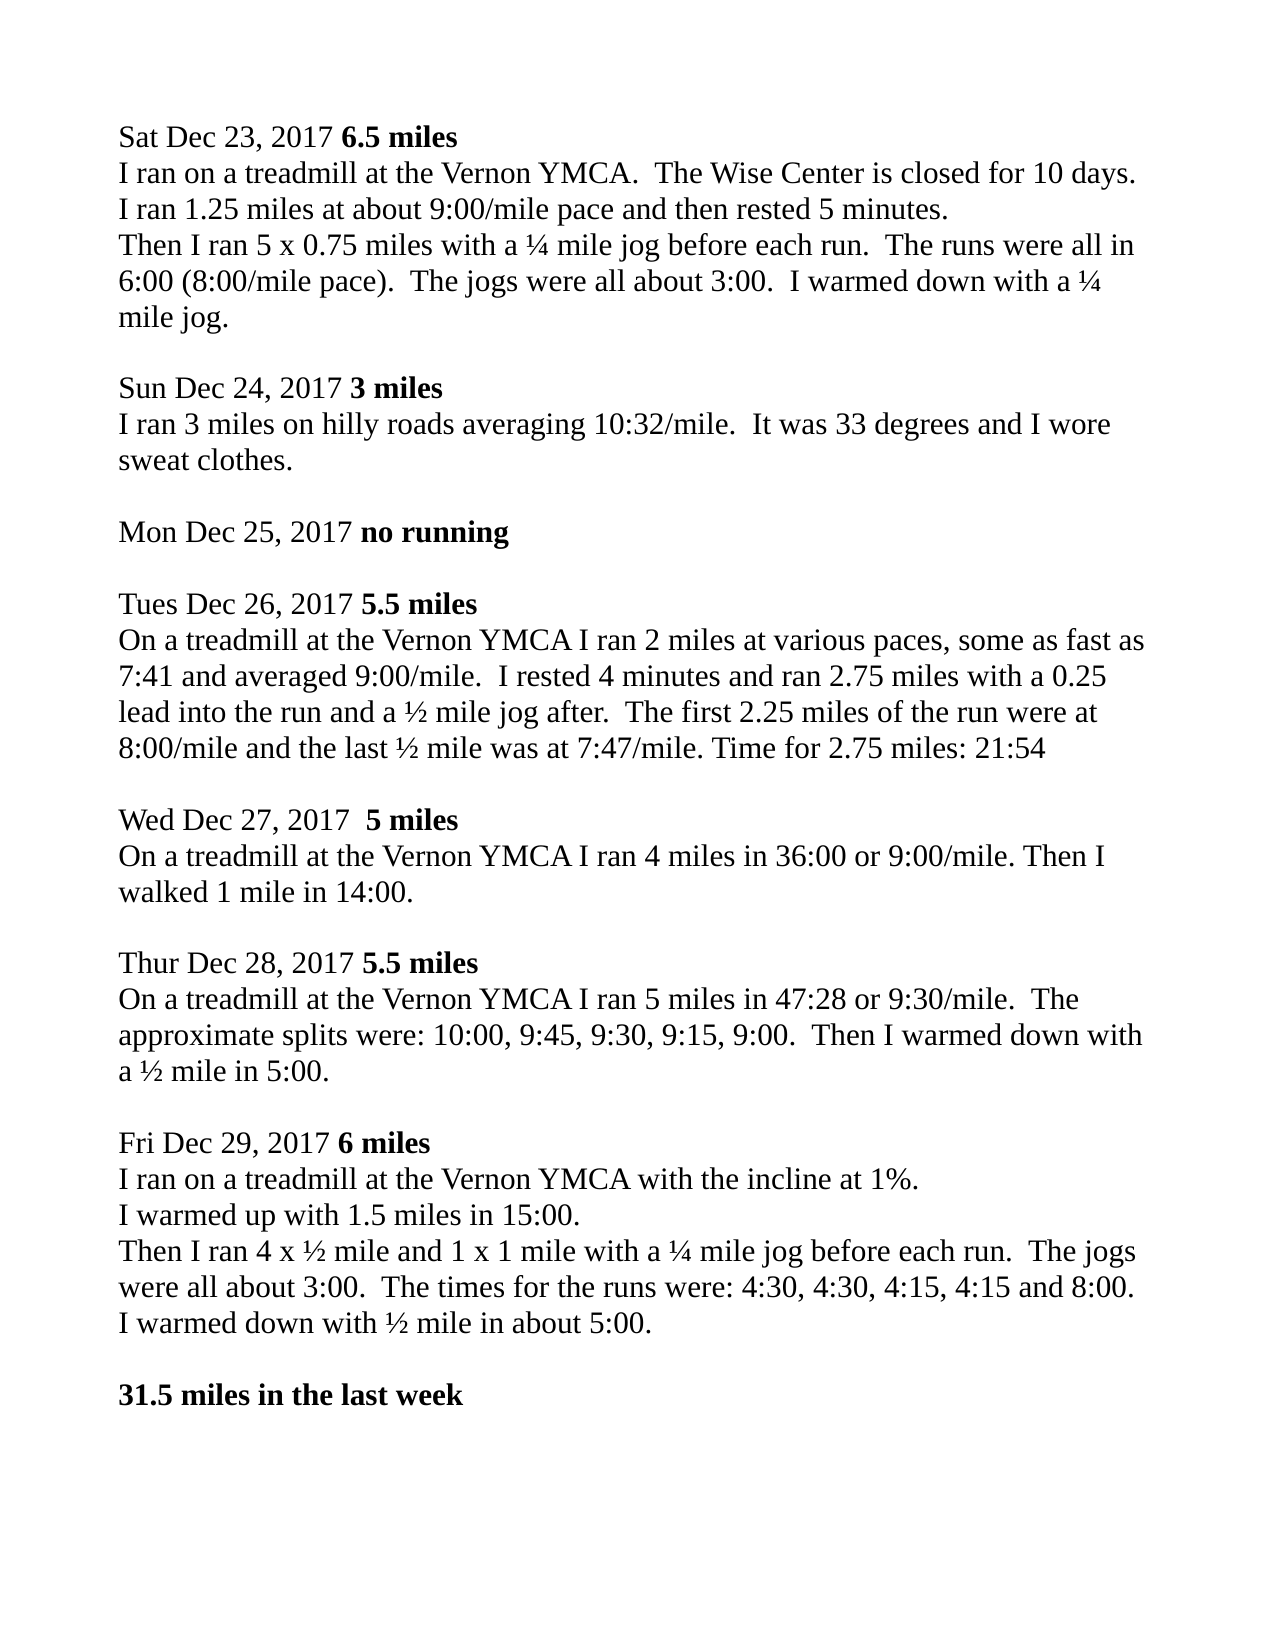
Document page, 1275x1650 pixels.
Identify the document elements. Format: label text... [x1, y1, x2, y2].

text On a treadmill at the Vernon YMCA I ran 5 miles in 47:28 or 9:30/mile. The approximate splits were: 10:00, 9:45, 9:30, 9:15, 9:00. Then I warmed down with a ½ mile in 5:00. [118, 981, 1161, 1088]
text I ran 3 miles on hilly roads averaging 10:32/mile. It was 33 degrees and I wore sweat clothes. [118, 406, 1161, 477]
text Then I ran 5 x 0.75 miles with a ¼ mile jog before each run. The runs were all in 6:00 (8:00/mile pace). The jogs were all about 3:00. I warmed down with a ¼ mile jog. [118, 226, 1161, 334]
text Mon Dec 25, 2017 no running [118, 513, 1161, 549]
text On a treadmill at the Vernon YMCA I ran 4 miles in 36:00 or 9:00/mile. Then I walked 1 mile in 14:00. [118, 837, 1161, 909]
text Tues Dec 26, 2017 5.5 miles [118, 585, 1161, 621]
text Sun Dec 24, 2017 3 miles [118, 370, 1161, 406]
text Wed Dec 27, 2017 5 miles [118, 801, 1161, 837]
text I ran on a treadmill at the Vernon YMCA. The Wise Center is closed for 10 days. [118, 154, 1161, 190]
text 31.5 miles in the last week [118, 1376, 1161, 1412]
text Sat Dec 23, 2017 6.5 miles [118, 118, 1161, 154]
text I warmed up with 1.5 miles in 15:00. [118, 1196, 1161, 1232]
text I ran 1.25 miles at about 9:00/mile pace and then rested 5 minutes. [118, 190, 1161, 226]
text Thur Dec 28, 2017 5.5 miles [118, 945, 1161, 981]
text Then I ran 4 x ½ mile and 1 x 1 mile with a ¼ mile jog before each run. The jogs were all about 3:00. The times for the runs were: 4:30, 4:30, 4:15, 4:15 and 8:00. I warmed down with ½ mile in about 5:00. [118, 1232, 1161, 1340]
text I ran on a treadmill at the Vernon YMCA with the incline at 1%. [118, 1160, 1161, 1196]
text On a treadmill at the Vernon YMCA I ran 2 miles at various paces, some as fast as 7:41 and averaged 9:00/mile. I rested 4 minutes and ran 2.75 miles with a 0.25 lead into the run and a ½ mile jog after. The first 2.25 miles of the run were at 8:00/mile and the last ½ mile was at 7:47/mile. Time for 2.75 miles: 21:54 [118, 621, 1161, 765]
text Fri Dec 29, 2017 6 miles [118, 1124, 1161, 1160]
